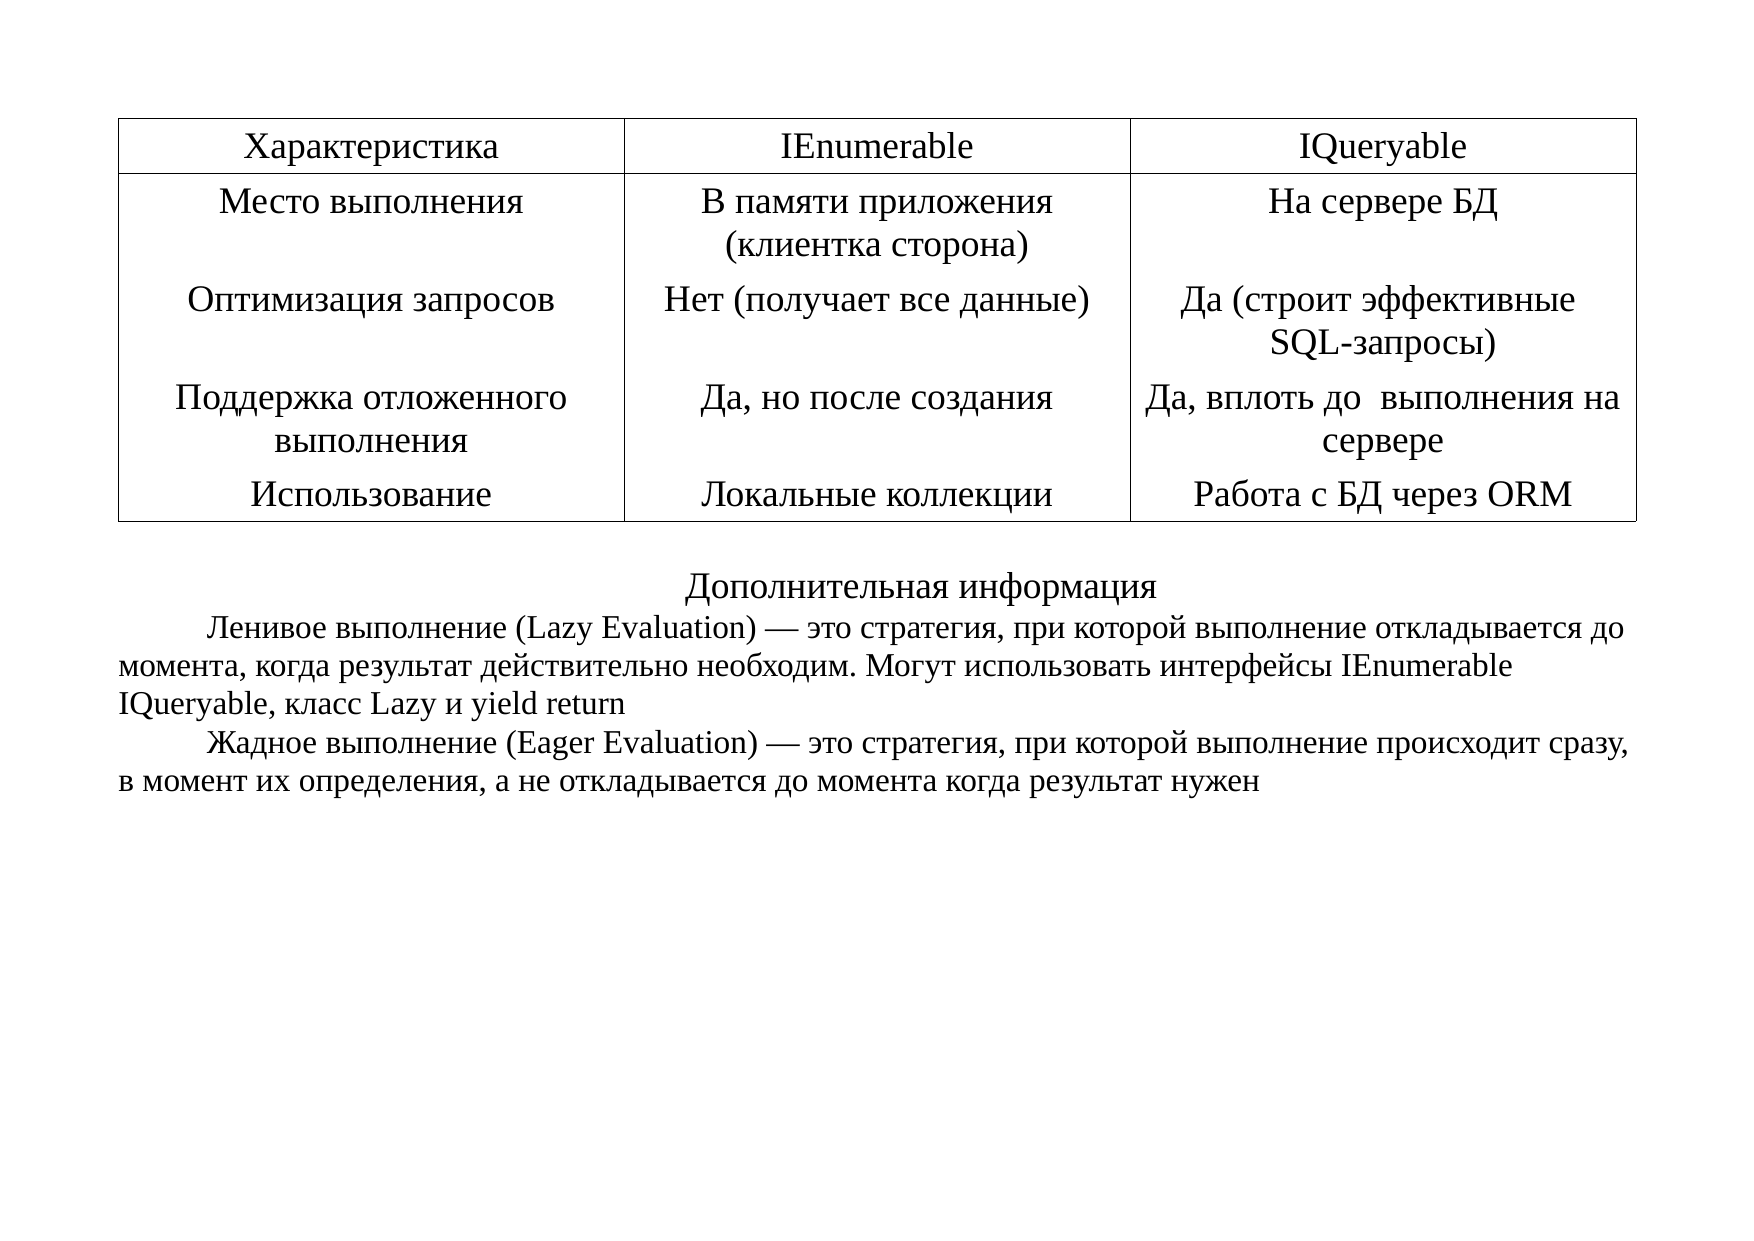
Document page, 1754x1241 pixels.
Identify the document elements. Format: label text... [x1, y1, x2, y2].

table_header Характеристика [119, 119, 624, 173]
text Жадное выполнение (Eager Evaluation) — это стратегия, при которой выполнение происходит сразу, в момент их определения, а не откладывается до момента когда результат нужен [118, 722, 1636, 799]
table_cell В памяти приложения (клиентка сторона) [625, 174, 1130, 271]
table_cell Нет (получает все данные) [625, 271, 1130, 368]
table_cell Оптимизация запросов [119, 271, 624, 368]
text Дополнительная информация [118, 564, 1636, 607]
table_cell Локальные коллекции [625, 466, 1130, 521]
table_cell Использование [119, 466, 624, 521]
table_cell На сервере БД [1131, 174, 1636, 271]
table_cell Место выполнения [119, 174, 624, 271]
table_header IQueryable [1131, 119, 1636, 173]
table_cell Да (строит эффективные SQL-запросы) [1131, 271, 1636, 368]
table_cell Да, вплоть до выполнения на сервере [1131, 368, 1636, 466]
text Ленивое выполнение (Lazy Evaluation) — это стратегия, при которой выполнение откладывается до момента, когда результат действительно необходим. Могут использовать интерфейсы IEnumerable IQueryable, класс Lazy и yield return [118, 607, 1636, 722]
table_header IEnumerable [625, 119, 1130, 173]
table_cell Поддержка отложенного выполнения [119, 368, 624, 466]
table_cell Да, но после создания [625, 368, 1130, 466]
table_cell Работа с БД через ORM [1131, 466, 1636, 521]
